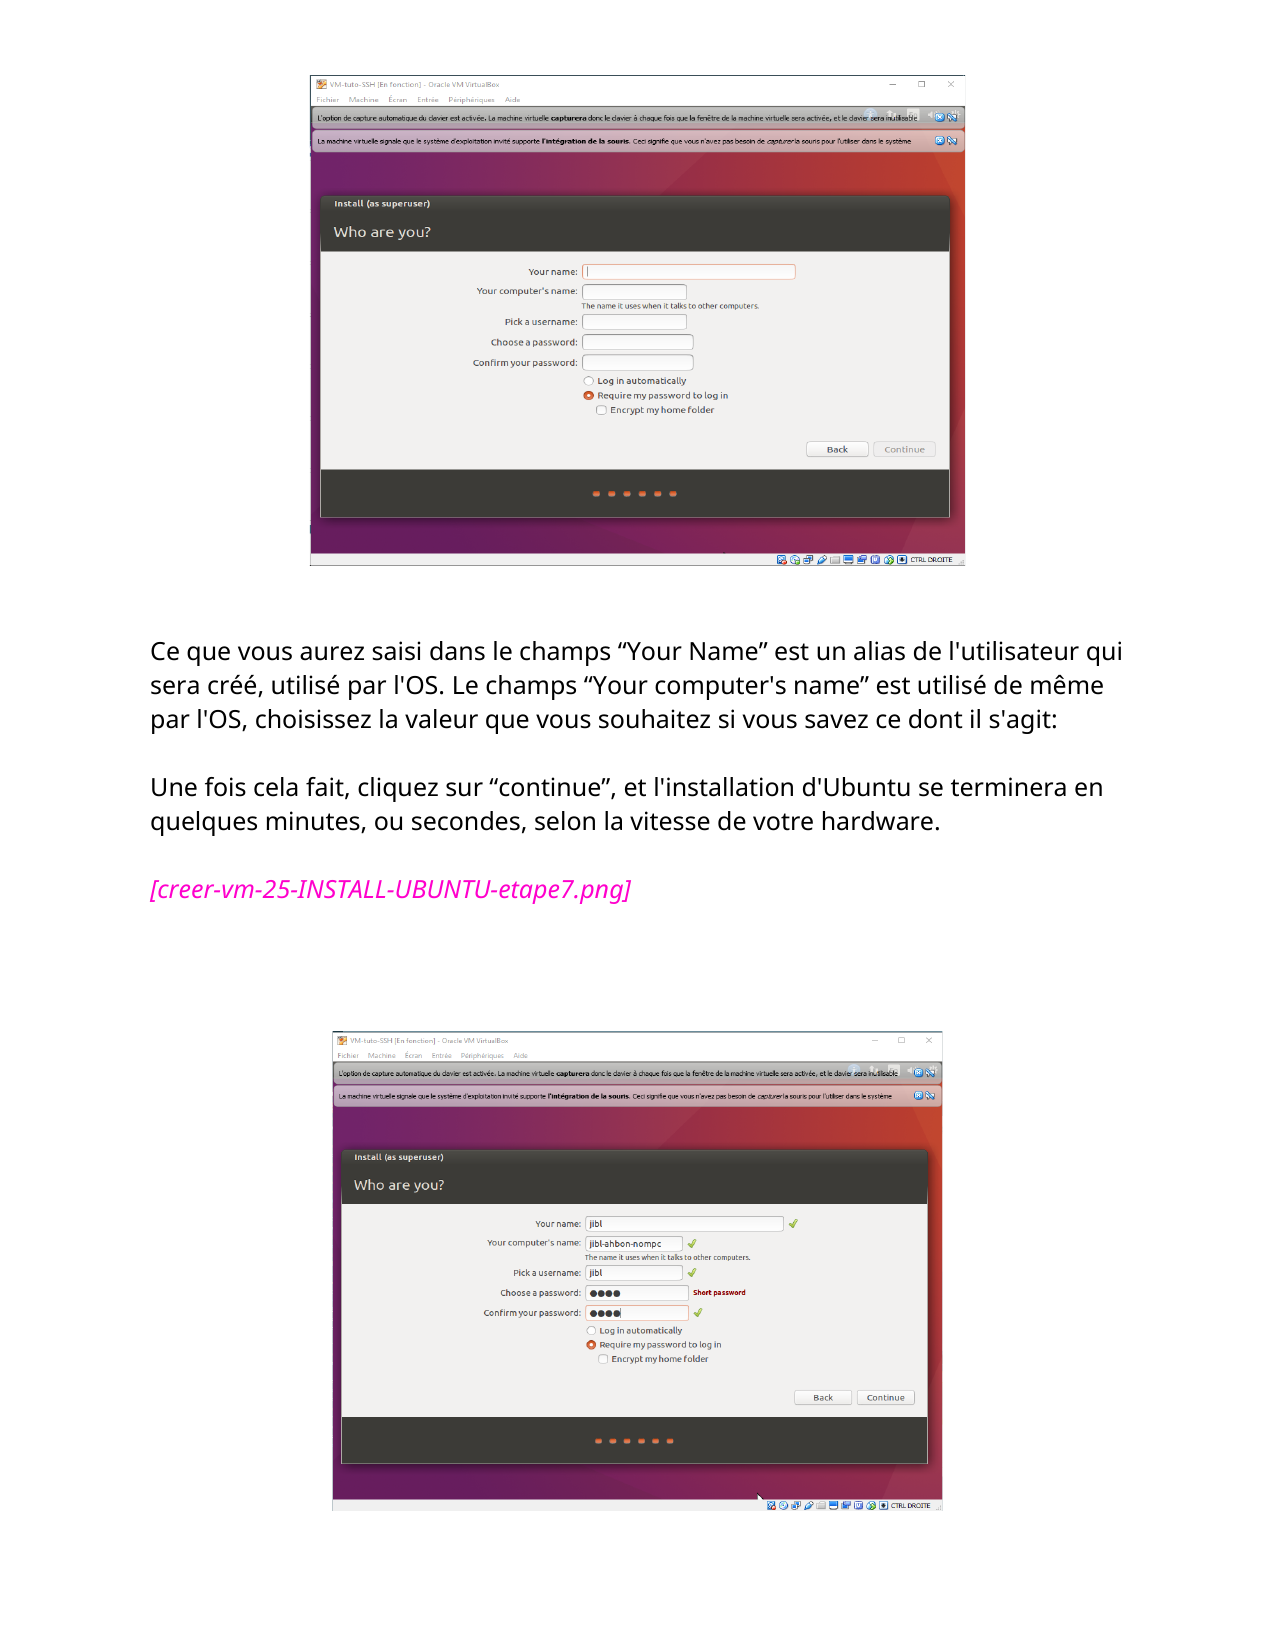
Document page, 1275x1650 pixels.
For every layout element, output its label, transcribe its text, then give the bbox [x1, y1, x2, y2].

text Une fois cela fait, cliquez sur “continue”, et l'installation d'Ubuntu se terminera en quelques minutes, ou secondes, selon la vitesse de votre hardware. [150, 770, 1125, 838]
picture [309, 75, 966, 566]
text [creer-vm-25-INSTALL-UBUNTU-etape7.png] [150, 872, 1125, 906]
text Ce que vous aurez saisi dans le champs “Your Name” est un alias de l'utilisateur qui sera créé, utilisé par l'OS. Le champs “Your computer's name” est utilisé de même par l'OS, choisissez la valeur que vous souhaitez si vous savez ce dont il s'agit: [150, 633, 1125, 736]
picture [332, 1031, 943, 1511]
